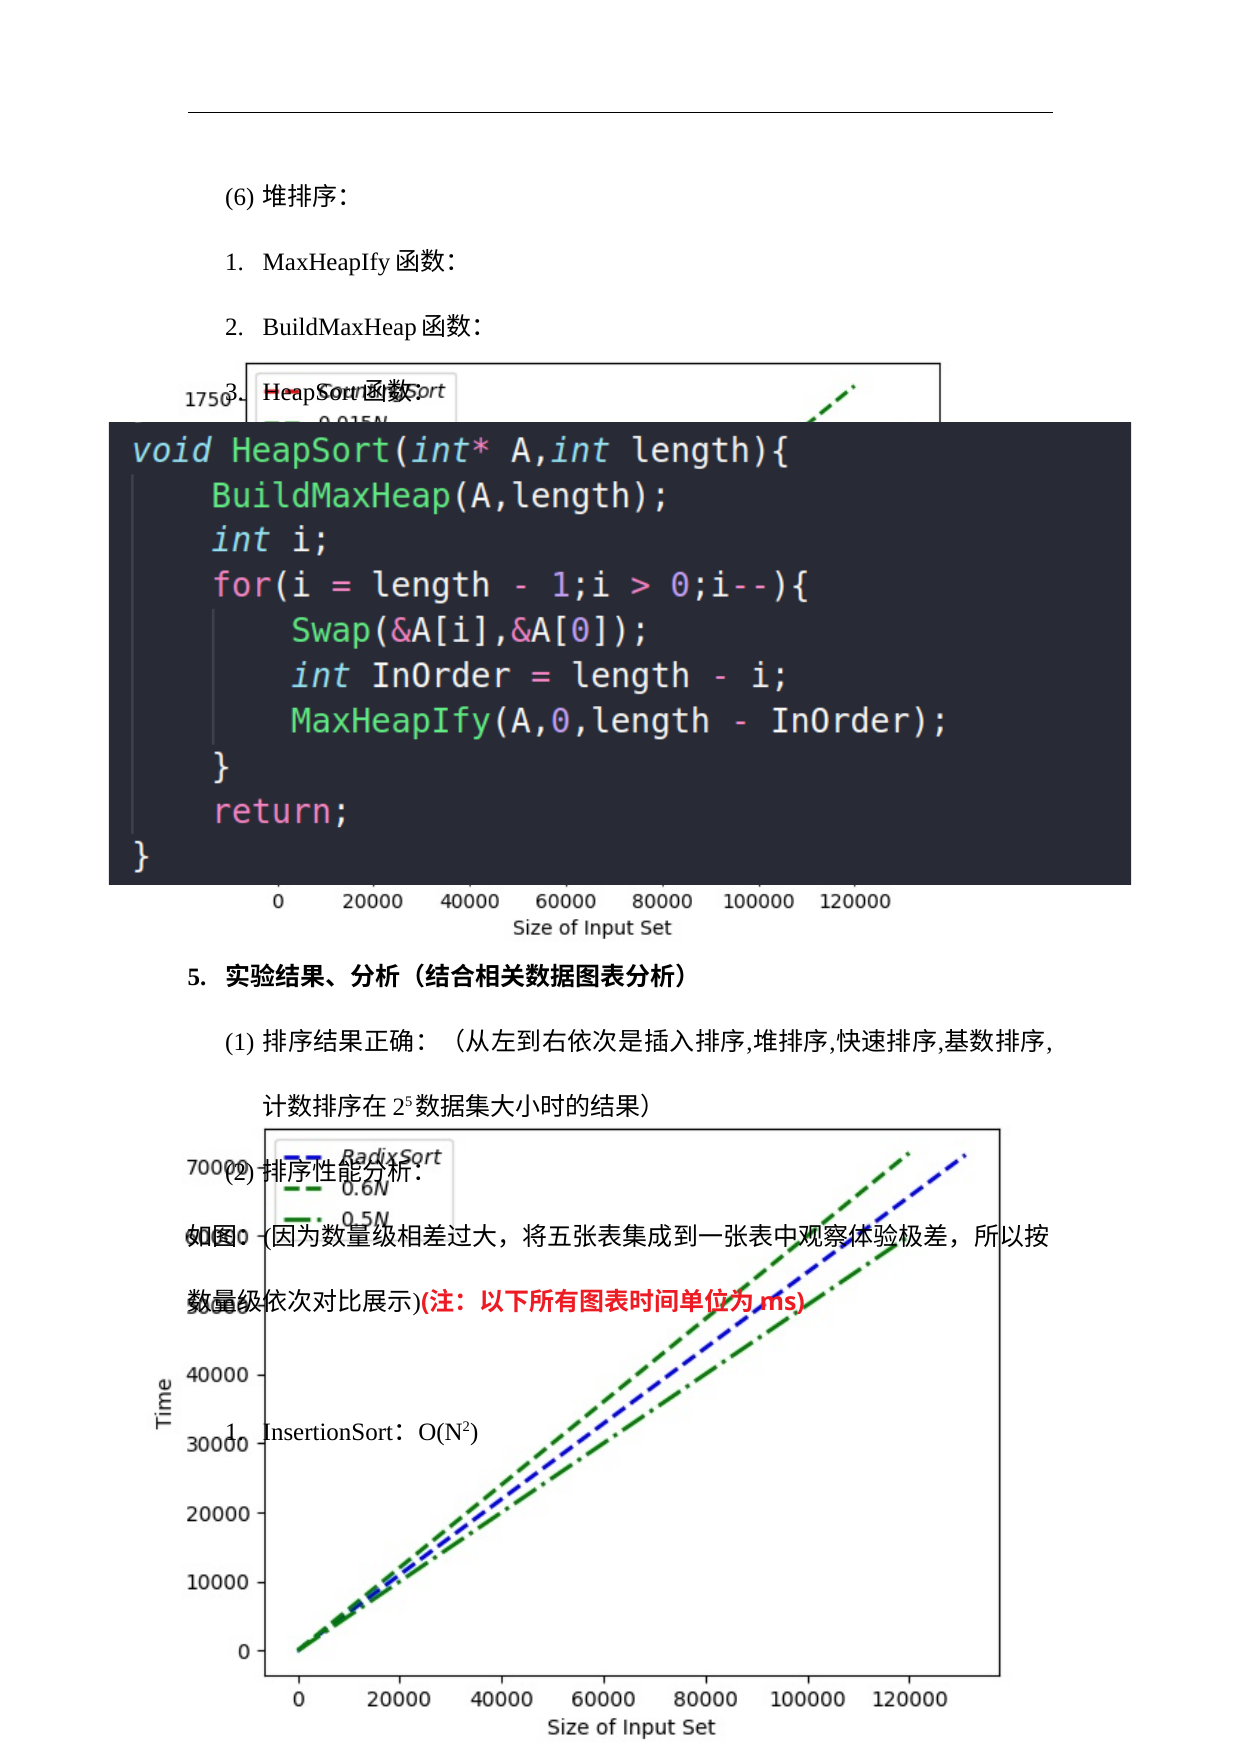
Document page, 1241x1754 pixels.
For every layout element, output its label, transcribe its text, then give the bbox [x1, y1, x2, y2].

list 实验结果、分析（结合相关数据图表分析） [187, 942, 1053, 1007]
picture [146, 1043, 1094, 1754]
list 排序结果正确：（从左到右依次是插入排序,堆排序,快速排序,基数排序,计数排序在25数据集大小时的结果） [225, 1007, 1053, 1043]
list MaxHeapIfy函数： [225, 227, 1053, 292]
picture [551, 1043, 562, 1049]
picture [108, 282, 1132, 953]
picture [326, 1044, 334, 1049]
list HeapSort函数： [1029, 357, 1053, 422]
list BuildMaxHeap函数： [1029, 292, 1053, 357]
list 堆排序： [225, 162, 1053, 227]
